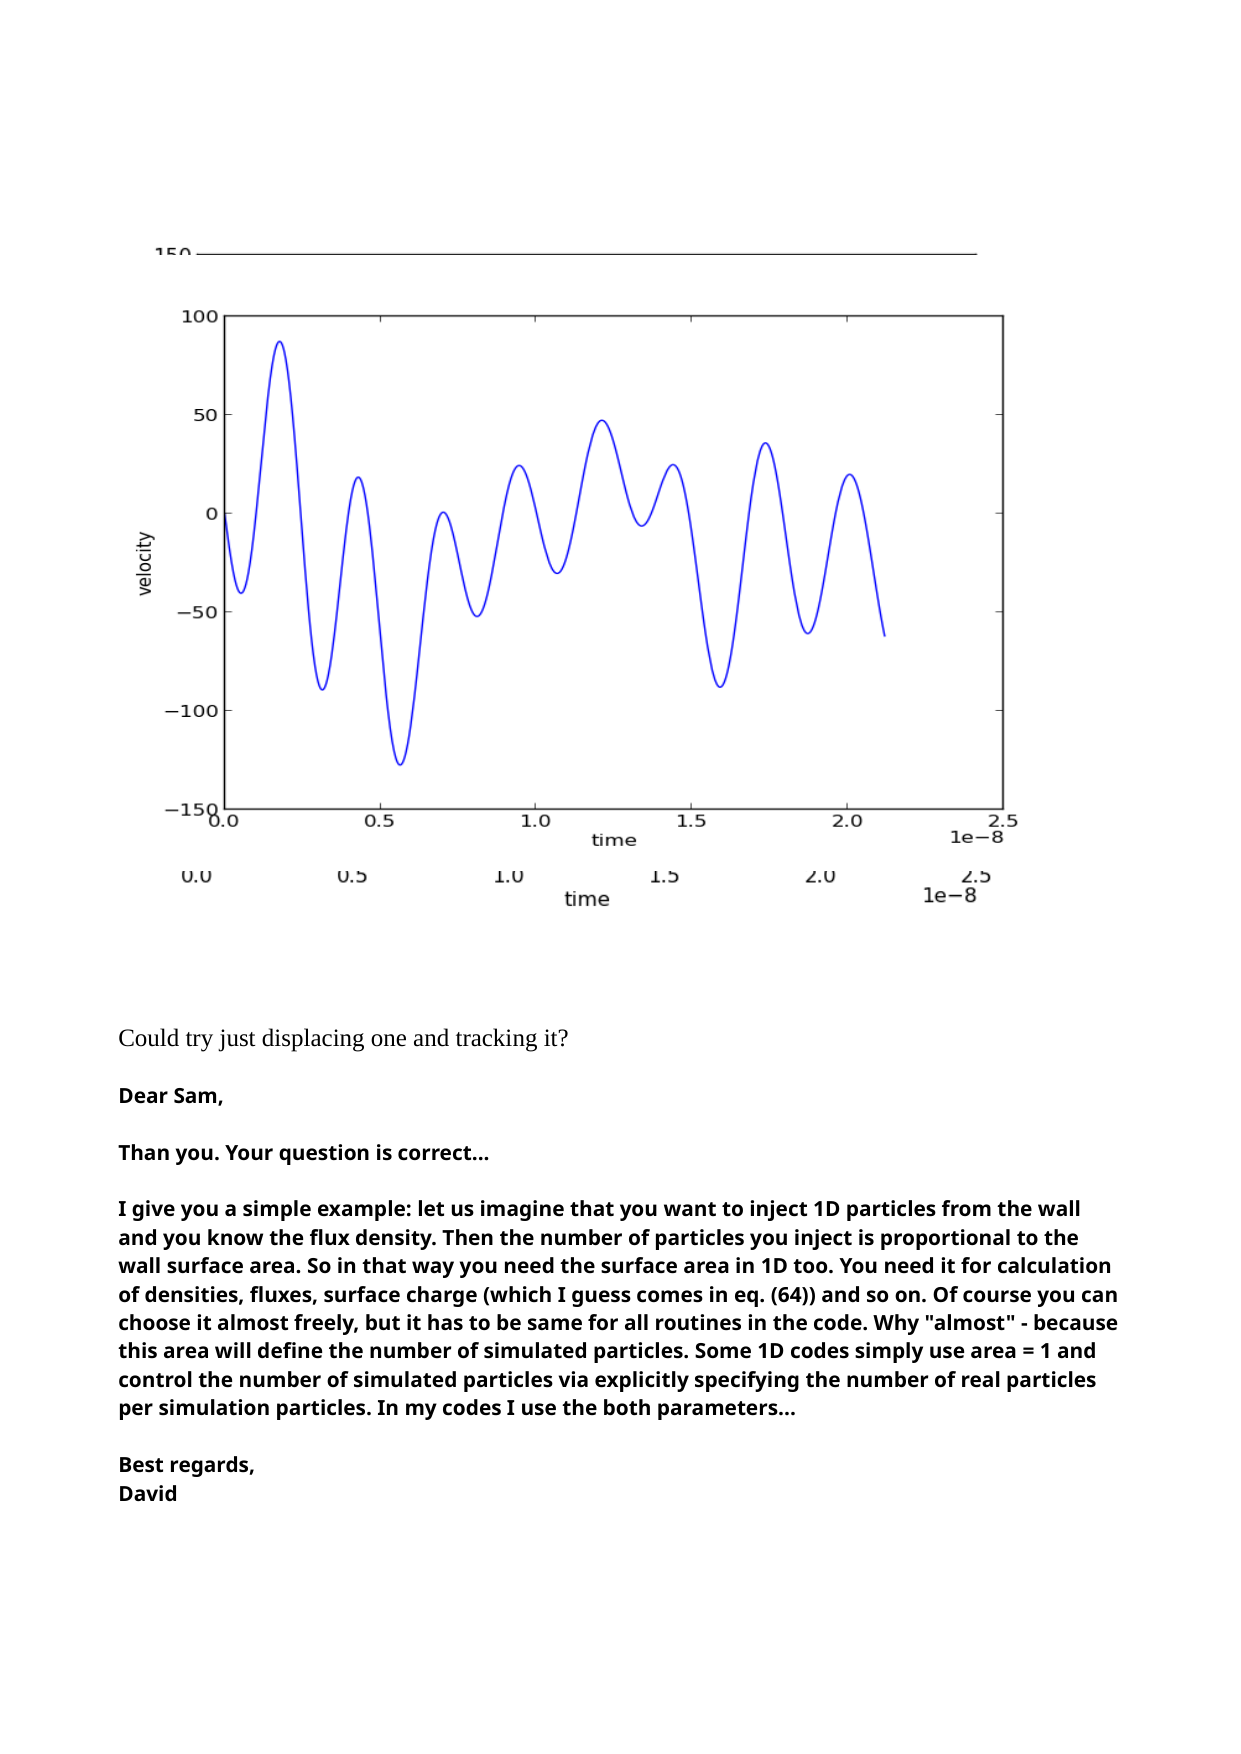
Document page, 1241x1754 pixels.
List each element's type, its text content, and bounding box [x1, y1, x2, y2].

text Dear Sam, Than you. Your question is correct... I give you a simple example: let us imagine that you want to inject 1D particles from the wall and you know the flux density. Then the number of particles you inject is proportional to the wall surface area. So in that way you need the surface area in 1D too. You need it for calculation of densities, fluxes, surface charge (which I guess comes in eq. (64)) and so on. Of course you can choose it almost freely, but it has to be same for all routines in the code. Why "almost" - because this area will define the number of simulated particles. Some 1D codes simply use area = 1 and control the number of simulated particles via explicitly specifying the number of real particles per simulation particles. In my codes I use the both parameters... Best regards, David [118, 1081, 1122, 1507]
picture [72, 180, 1104, 937]
text Could try just displacing one and tracking it? [118, 1023, 1122, 1052]
